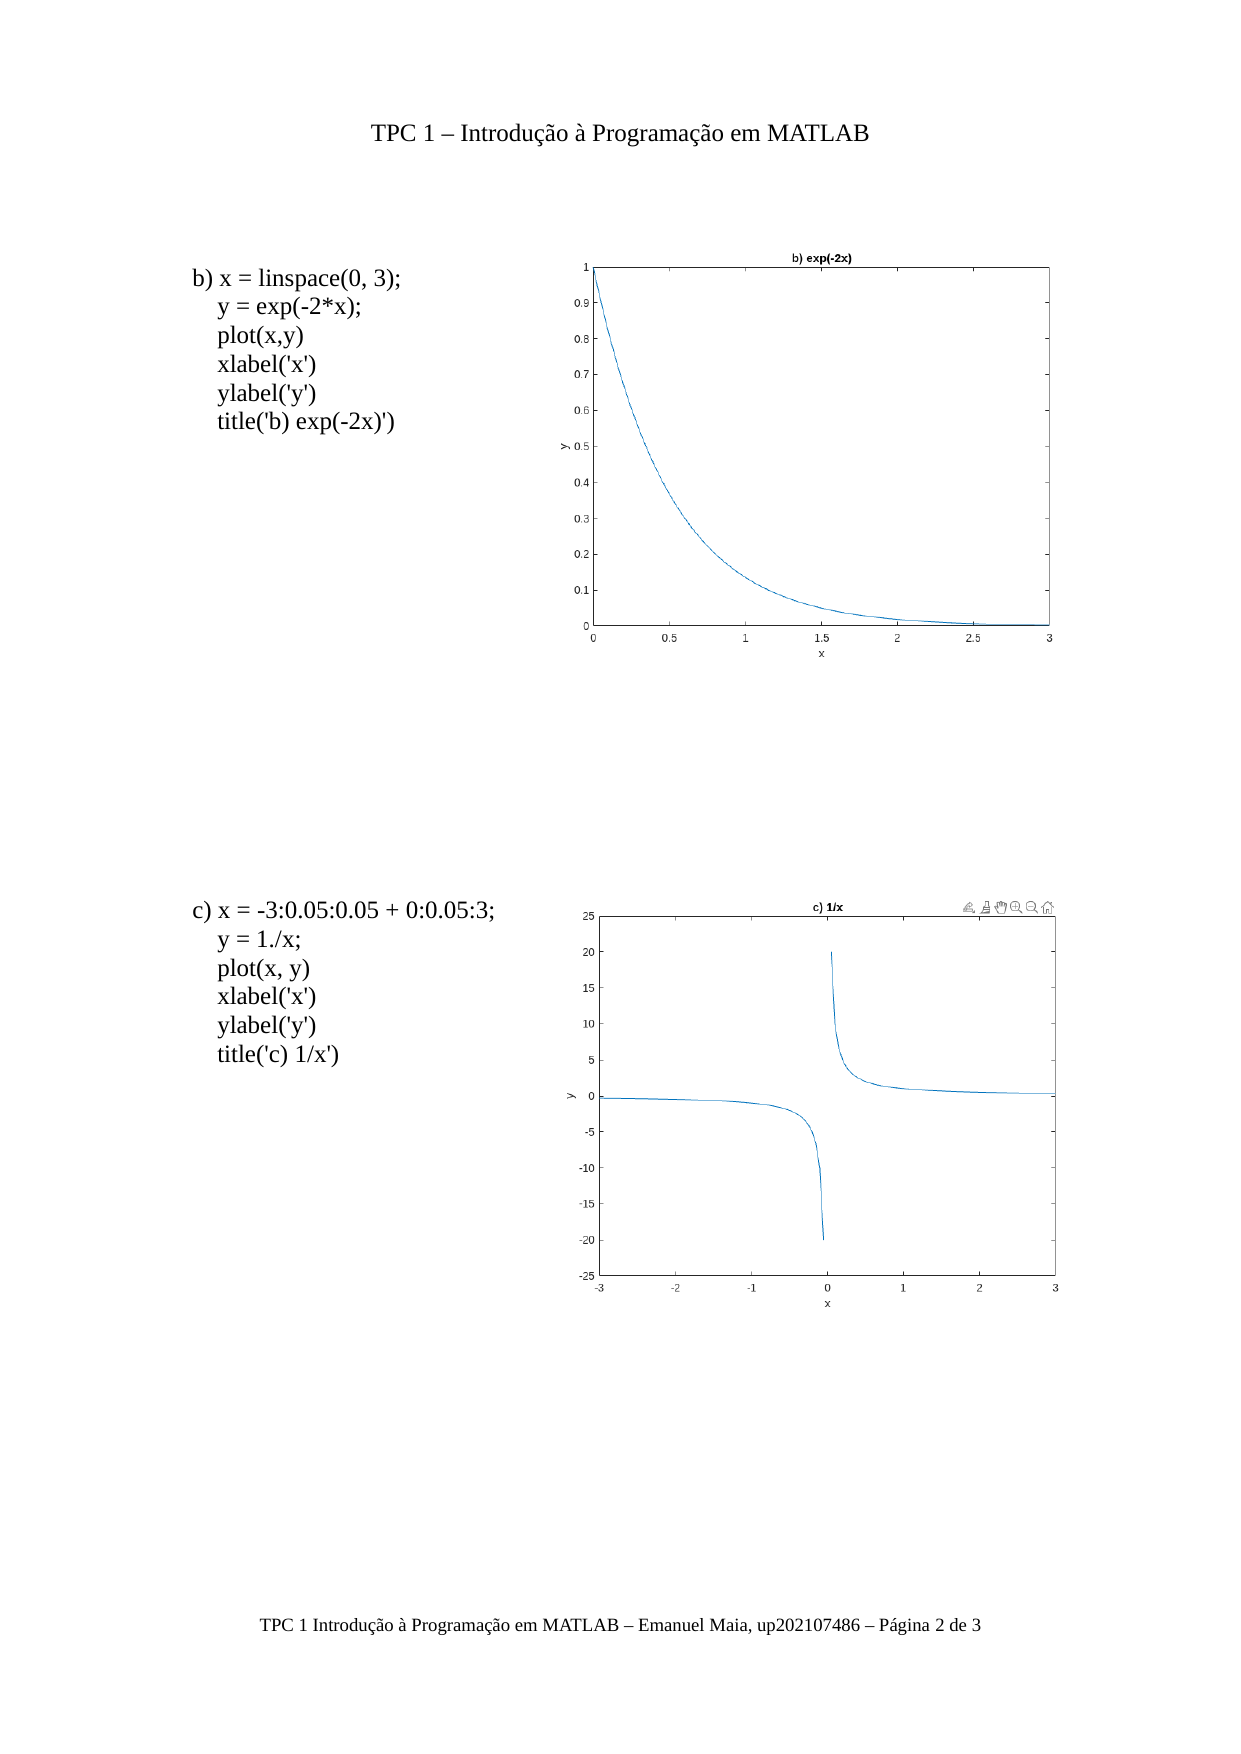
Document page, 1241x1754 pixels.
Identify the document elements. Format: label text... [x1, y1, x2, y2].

text [1075, 378, 1122, 406]
text y = 1./x; [118, 924, 558, 953]
text [1081, 1010, 1122, 1039]
text title('b) exp(-2x)') [118, 406, 552, 435]
text b) x = linspace(0, 3); [118, 263, 552, 291]
text ylabel('y') [118, 1010, 558, 1039]
text [1075, 263, 1122, 291]
text [1075, 406, 1122, 435]
text [1075, 349, 1122, 378]
text c) x = -3:0.05:0.05 + 0:0.05:3; [118, 895, 558, 924]
picture [552, 239, 1075, 657]
text xlabel('x') [118, 349, 552, 378]
text [1081, 981, 1122, 1010]
text plot(x,y) [118, 320, 552, 349]
text xlabel('x') [118, 981, 558, 1010]
text [1081, 1039, 1122, 1068]
text [1081, 895, 1122, 924]
text [1075, 320, 1122, 349]
text title('c) 1/x') [118, 1039, 558, 1068]
picture [558, 888, 1081, 1308]
text y = exp(-2*x); [118, 291, 552, 320]
text plot(x, y) [118, 953, 558, 981]
text ylabel('y') [118, 378, 552, 406]
text [1075, 291, 1122, 320]
text [1081, 924, 1122, 953]
text [1081, 953, 1122, 981]
